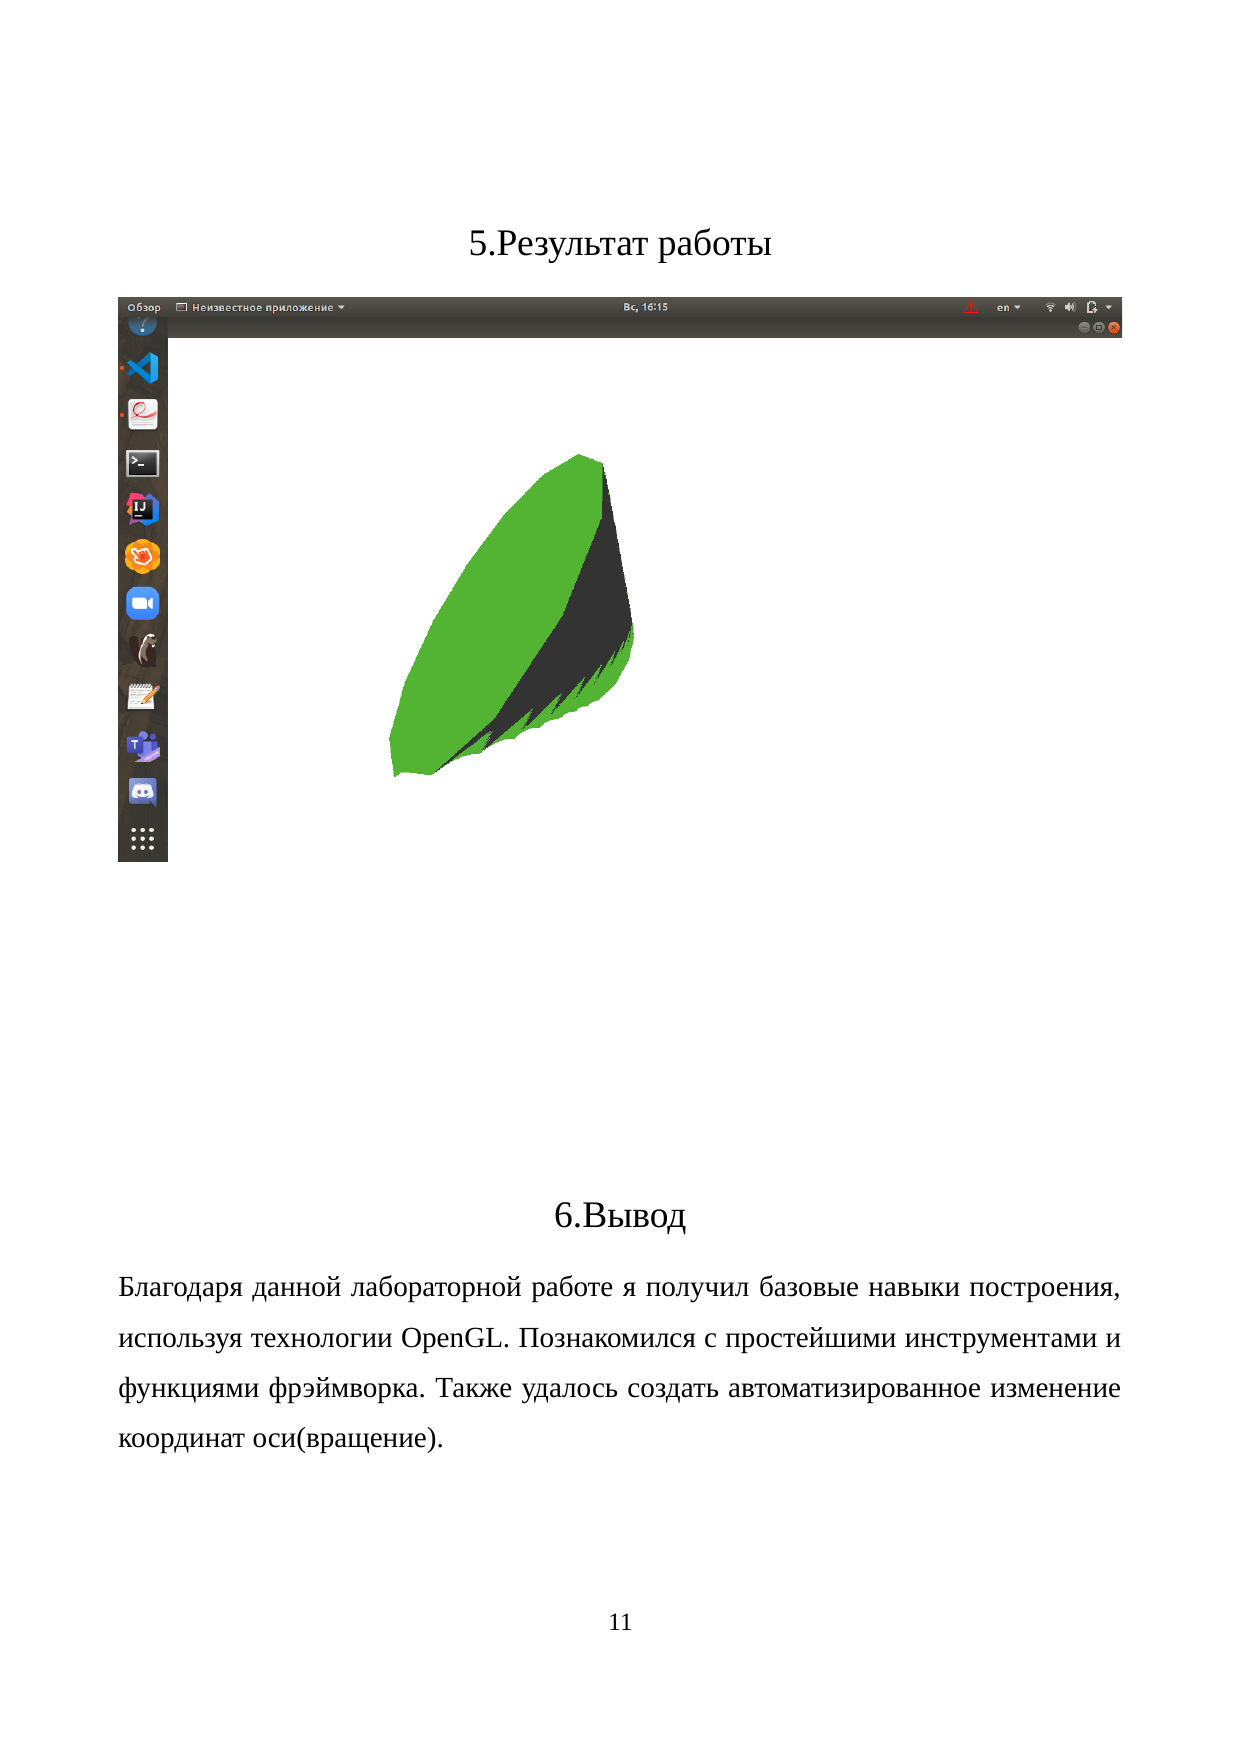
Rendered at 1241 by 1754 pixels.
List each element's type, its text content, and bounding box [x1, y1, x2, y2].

subtitle 5.Результат работы [118, 220, 1122, 263]
subtitle 6.Вывод [118, 1192, 1122, 1235]
picture [118, 297, 1123, 862]
text Благодаря данной лабораторной работе я получил базовые навыки построения, используя технологии OpenGL. Познакомился с проcтейшими инструментами и функциями фрэймворка. Также удалось создать автоматизированное изменение координат оси(вращение). [118, 1269, 1122, 1454]
